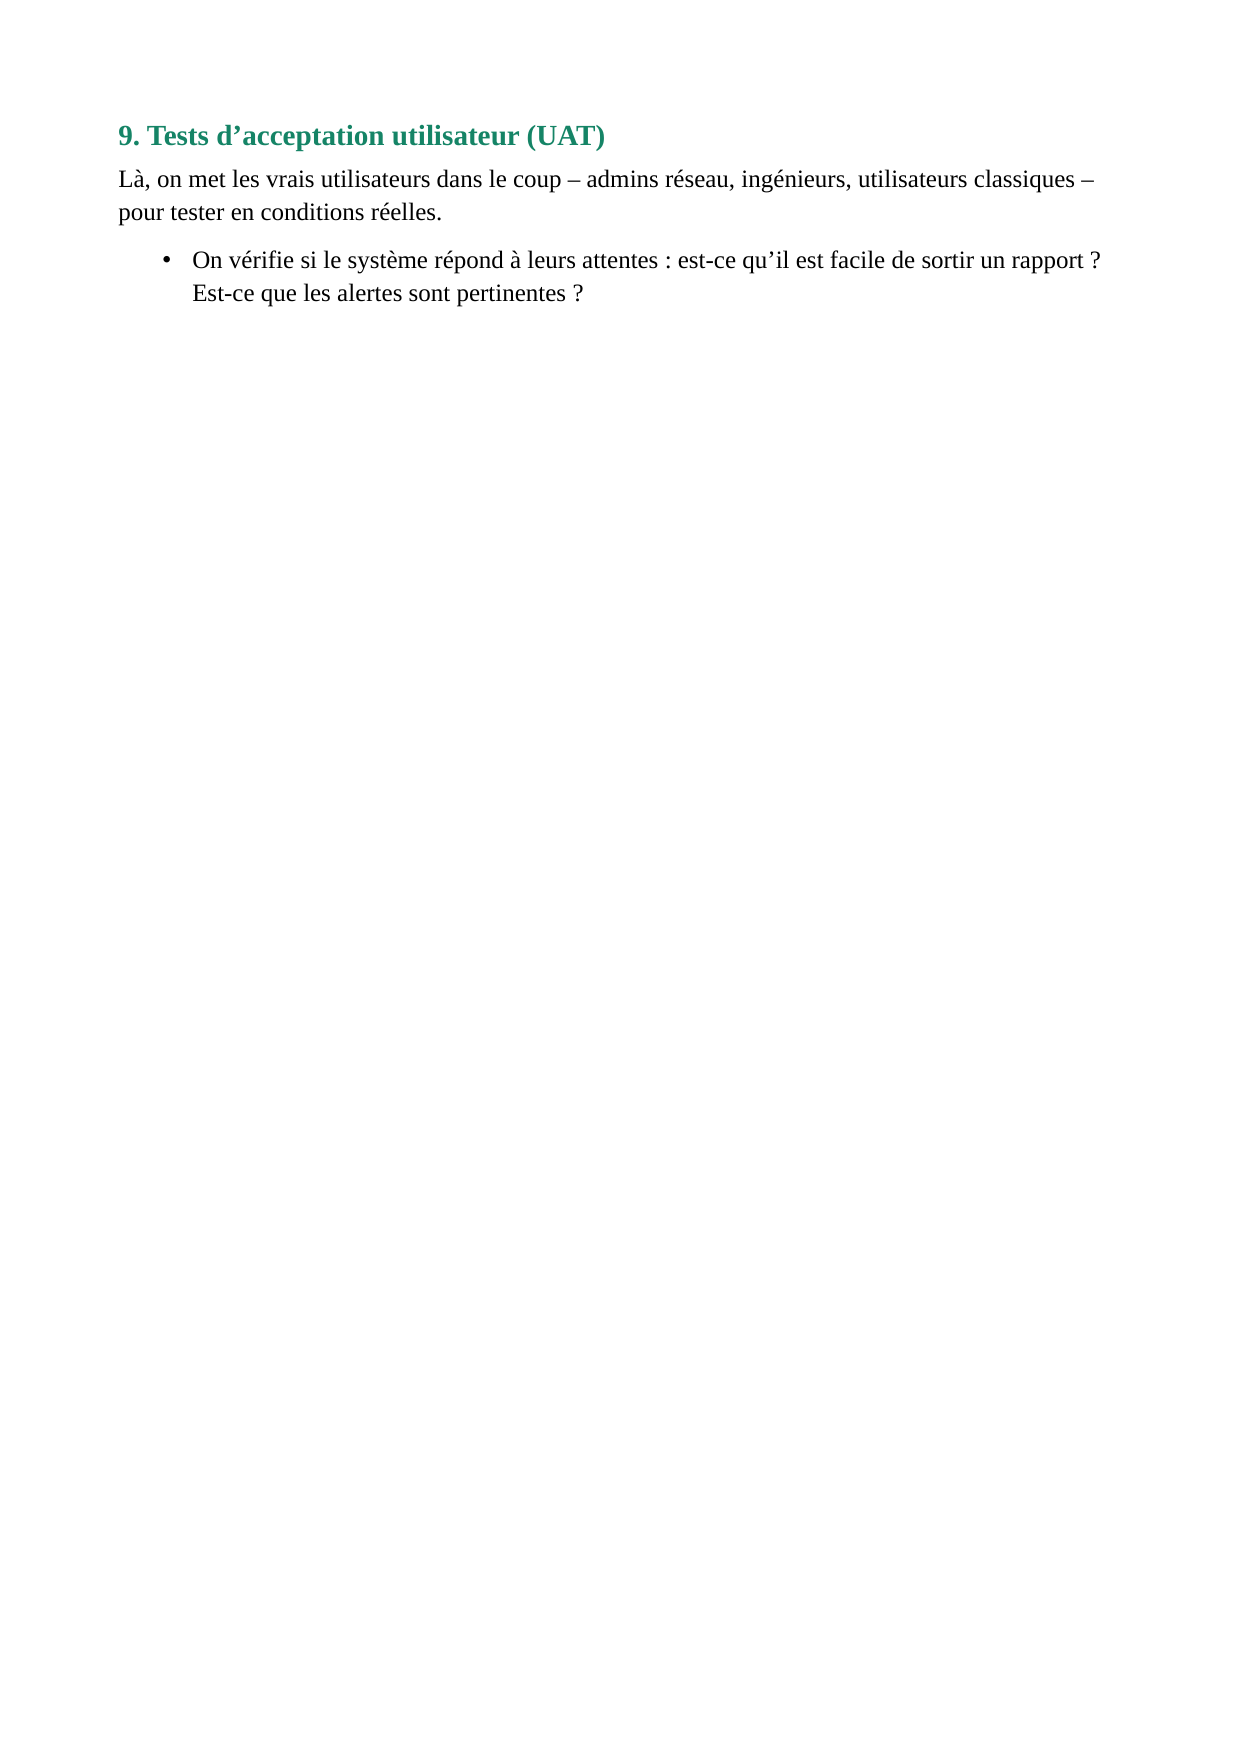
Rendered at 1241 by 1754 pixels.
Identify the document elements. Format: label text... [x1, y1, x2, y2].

list On vérifie si le système répond à leurs attentes : est-ce qu’il est facile de sortir un rapport ? Est-ce que les alertes sont pertinentes ? [162, 245, 1122, 307]
subtitle 9. Tests d’acceptation utilisateur (UAT) [118, 118, 1122, 152]
text Là, on met les vrais utilisateurs dans le coup – admins réseau, ingénieurs, utilisateurs classiques – pour tester en conditions réelles. [118, 164, 1122, 226]
